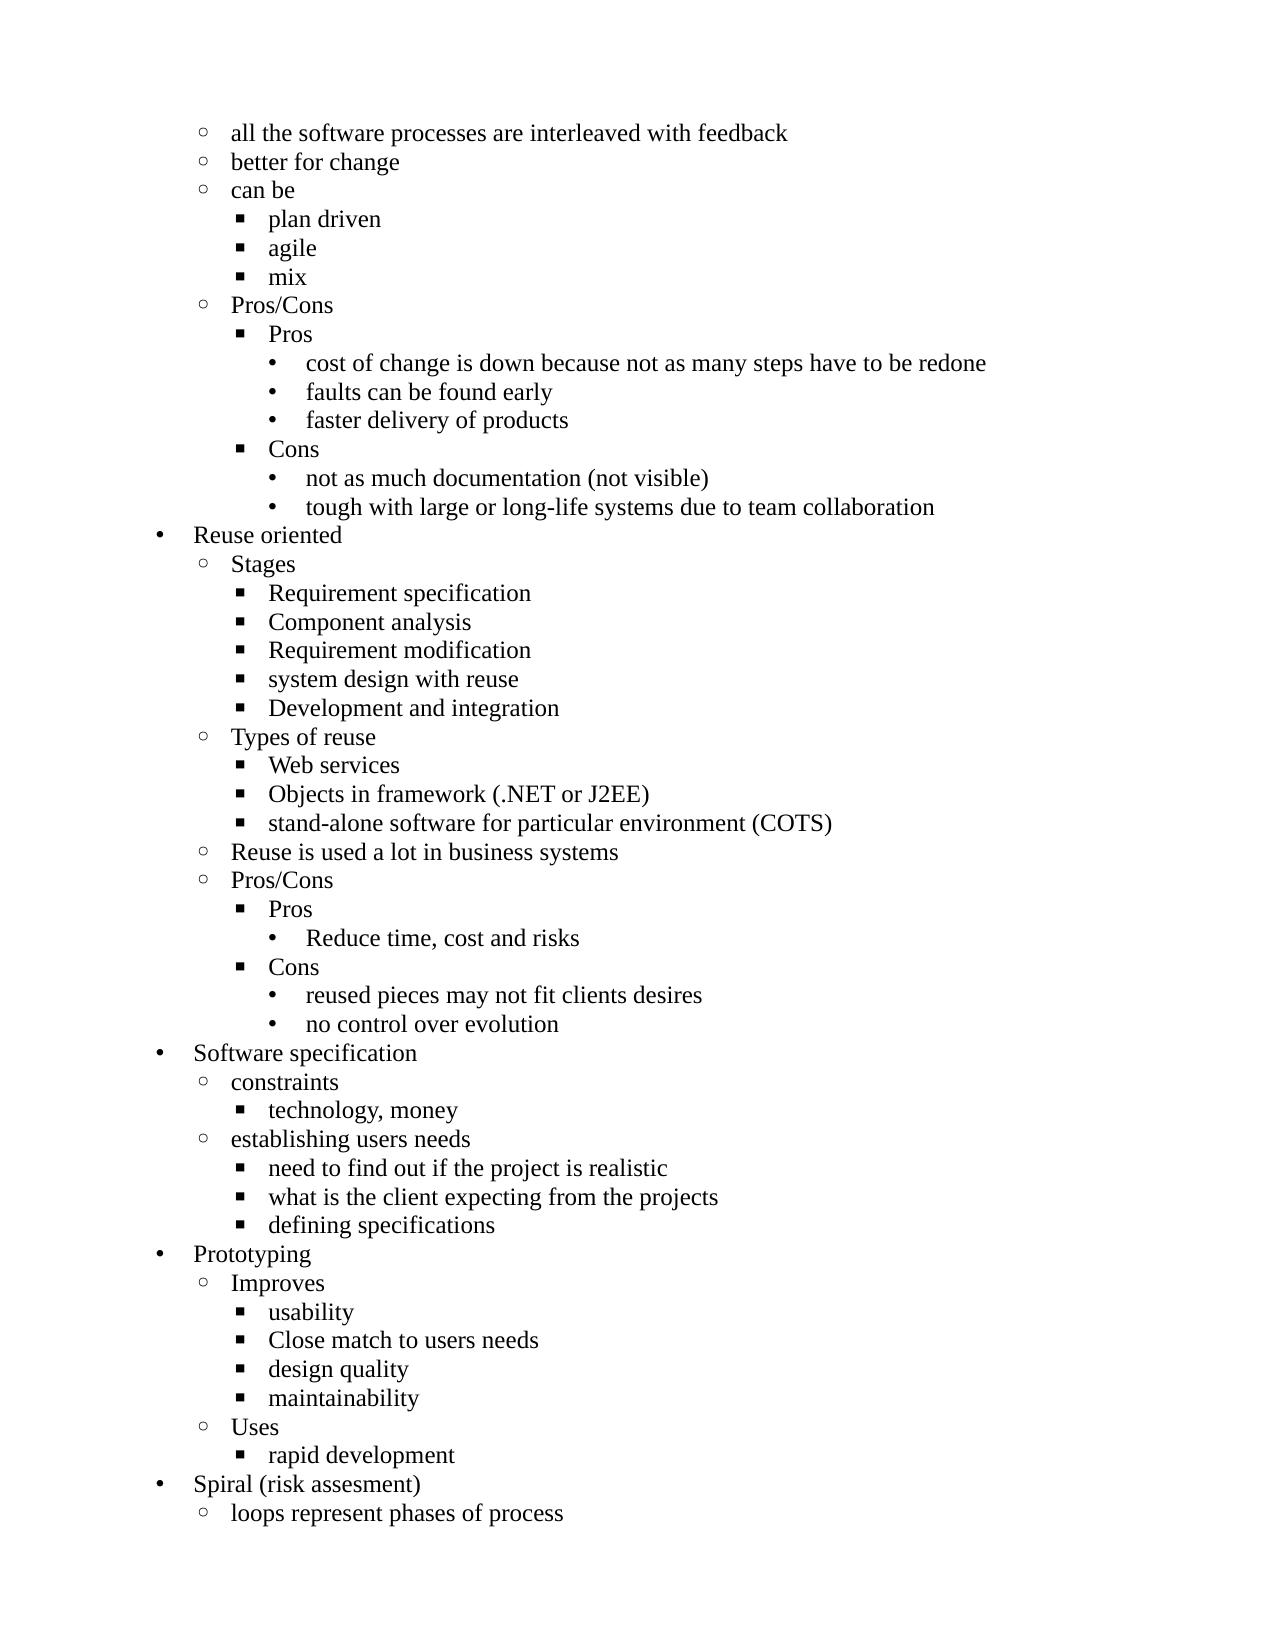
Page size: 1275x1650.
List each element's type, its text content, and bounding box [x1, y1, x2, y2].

list stand-alone software for particular environment (COTS) [231, 808, 1157, 837]
list Types of reuse [193, 722, 1157, 751]
list Software specification [156, 1038, 1157, 1067]
list Pros/Cons [193, 866, 1157, 894]
list Spiral (risk assesment) [156, 1469, 1157, 1498]
list Development and integration [231, 693, 1157, 722]
list Uses [193, 1412, 1157, 1441]
list tough with large or long-life systems due to team collaboration [268, 492, 1157, 521]
list technology, money [231, 1096, 1157, 1124]
list Pros/Cons [193, 291, 1157, 319]
list Requirement modification [231, 636, 1157, 664]
list Objects in framework (.NET or J2EE) [231, 779, 1157, 808]
list establishing users needs [193, 1124, 1157, 1153]
list rapid development [231, 1441, 1157, 1469]
list plan driven [231, 204, 1157, 233]
list faults can be found early [268, 377, 1157, 406]
list reused pieces may not fit clients desires [268, 981, 1157, 1009]
list Close match to users needs [231, 1326, 1157, 1354]
list Requirement specification [231, 578, 1157, 607]
list usability [231, 1297, 1157, 1326]
list maintainability [231, 1383, 1157, 1412]
list Pros [231, 319, 1157, 348]
list can be [193, 176, 1157, 204]
list system design with reuse [231, 664, 1157, 693]
list Improves [193, 1268, 1157, 1297]
list defining specifications [231, 1211, 1157, 1239]
list constraints [193, 1067, 1157, 1096]
list faster delivery of products [268, 406, 1157, 434]
list better for change [193, 147, 1157, 176]
list Reuse is used a lot in business systems [193, 837, 1157, 866]
list need to find out if the project is realistic [231, 1153, 1157, 1182]
list Reduce time, cost and risks [268, 923, 1157, 952]
list Stages [193, 549, 1157, 578]
list cost of change is down because not as many steps have to be redone [268, 348, 1157, 377]
list Prototyping [156, 1239, 1157, 1268]
list Pros [231, 894, 1157, 923]
list design quality [231, 1354, 1157, 1383]
list Cons [231, 952, 1157, 981]
list all the software processes are interleaved with feedback [193, 118, 1157, 147]
list Web services [231, 751, 1157, 779]
list no control over evolution [268, 1009, 1157, 1038]
list Reuse oriented [156, 521, 1157, 549]
list mix [231, 262, 1157, 291]
list loops represent phases of process [193, 1498, 1157, 1527]
list what is the client expecting from the projects [231, 1182, 1157, 1211]
list not as much documentation (not visible) [268, 463, 1157, 492]
list Cons [231, 434, 1157, 463]
list Component analysis [231, 607, 1157, 636]
list agile [231, 233, 1157, 262]
